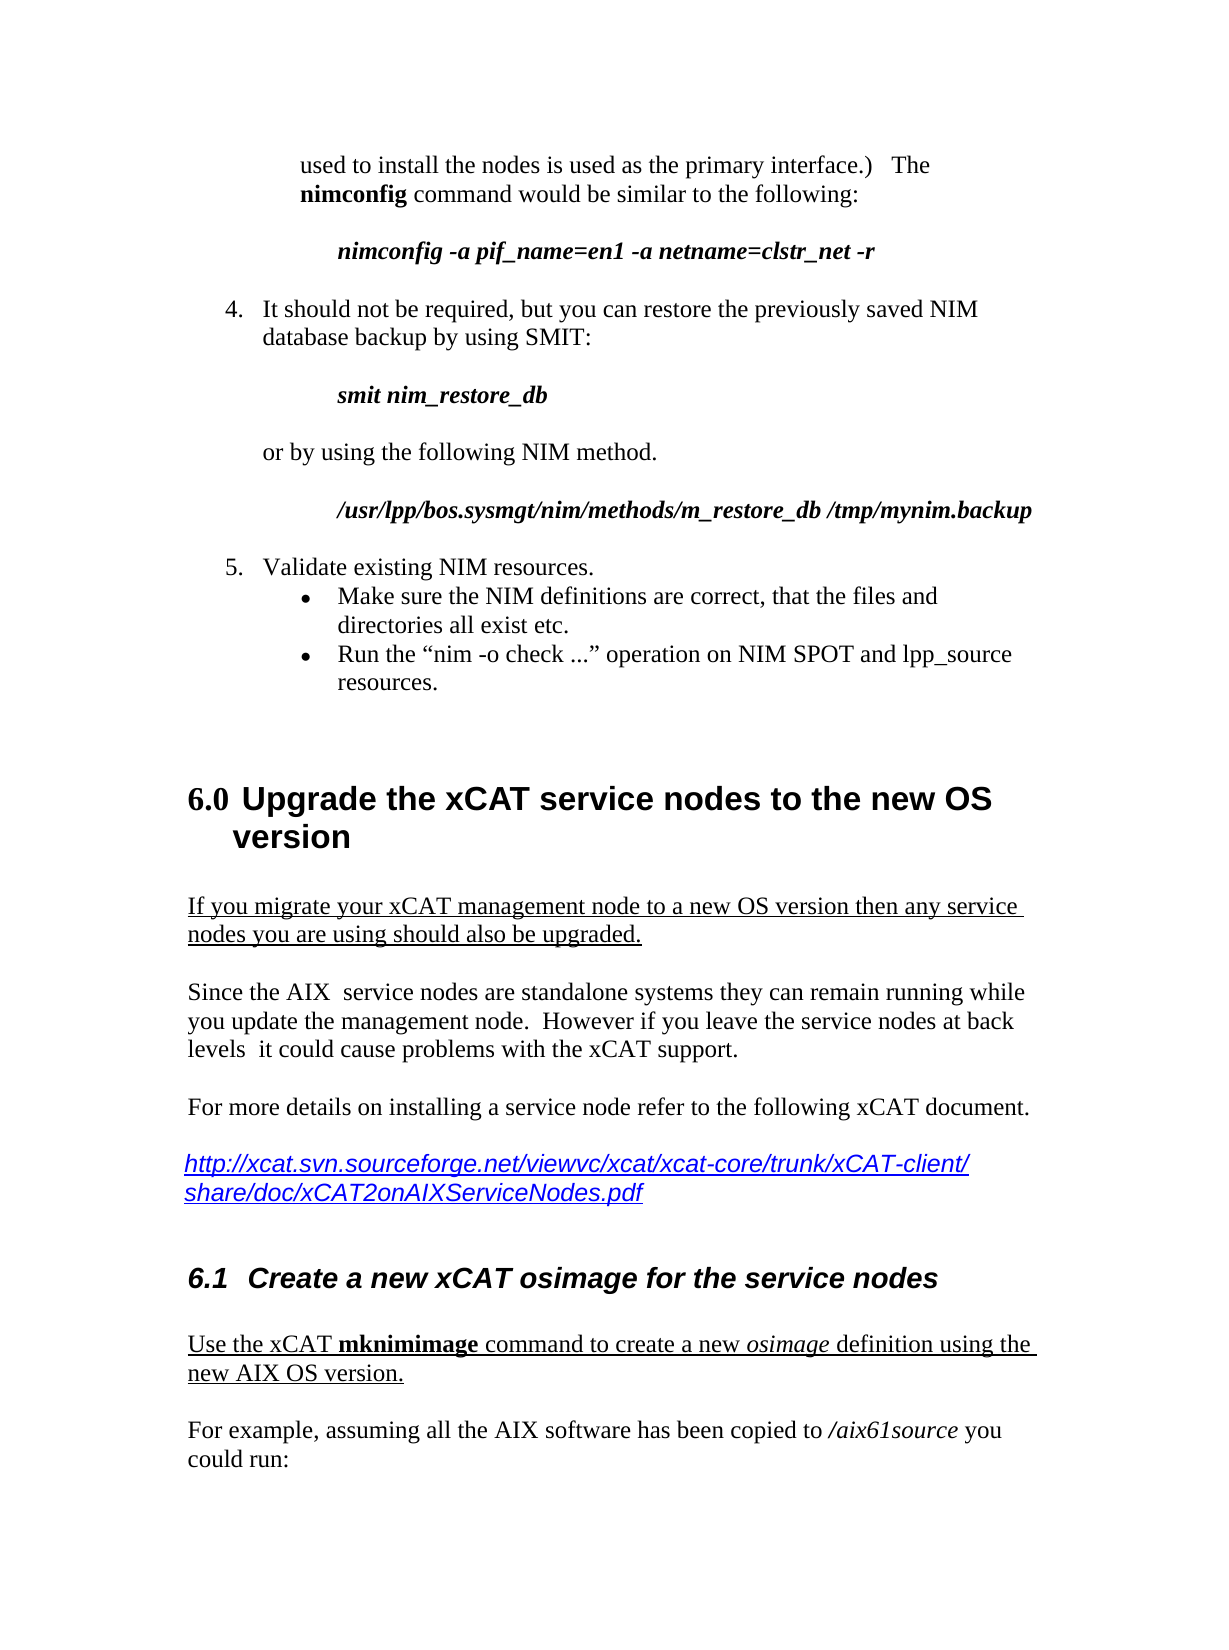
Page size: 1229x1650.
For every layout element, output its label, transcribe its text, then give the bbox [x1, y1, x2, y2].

list Make sure the NIM definitions are correct, that the files and directories all exist etc. [300, 581, 1041, 639]
text If you migrate your xCAT management node to a new OS version then any service nodes you are using should also be upgraded. [187, 891, 1041, 948]
text http://xcat.svn.sourceforge.net/viewvc/xcat/xcat-core/trunk/xCAT-client/share/doc/xCAT2onAIXServiceNodes.pdf [184, 1149, 1041, 1207]
text For more details on installing a service node refer to the following xCAT document. [187, 1092, 1041, 1121]
text or by using the following NIM method. [187, 437, 1041, 466]
list Run the “nim -o check ...” operation on NIM SPOT and lpp_source resources. [300, 639, 1041, 696]
text Use the xCAT mknimimage command to create a new osimage definition using the new AIX OS version. [187, 1329, 1041, 1387]
text Since the AIX service nodes are standalone systems they can remain running while you update the management node. However if you leave the service nodes at back levels it could cause problems with the xCAT support. [187, 977, 1041, 1063]
list Validate existing NIM resources. [225, 552, 1041, 581]
subtitle Upgrade the xCAT service nodes to the new OS version [187, 779, 1041, 856]
list It should not be required, but you can restore the previously saved NIM database backup by using SMIT: [225, 294, 1041, 351]
subtitle Create a new xCAT osimage for the service nodes [187, 1261, 1041, 1294]
text smit nim_restore_db [187, 380, 1041, 409]
text /usr/lpp/bos.sysmgt/nim/methods/m_restore_db /tmp/mynim.backup [187, 495, 1041, 524]
list used to install the nodes is used as the primary interface.) The nimconfig command would be similar to the following: [262, 150, 1041, 207]
list nimconfig -a pif_name=en1 -a netname=clstr_net -r [300, 236, 1041, 265]
text For example, assuming all the AIX software has been copied to /aix61source you could run: [187, 1416, 1041, 1473]
